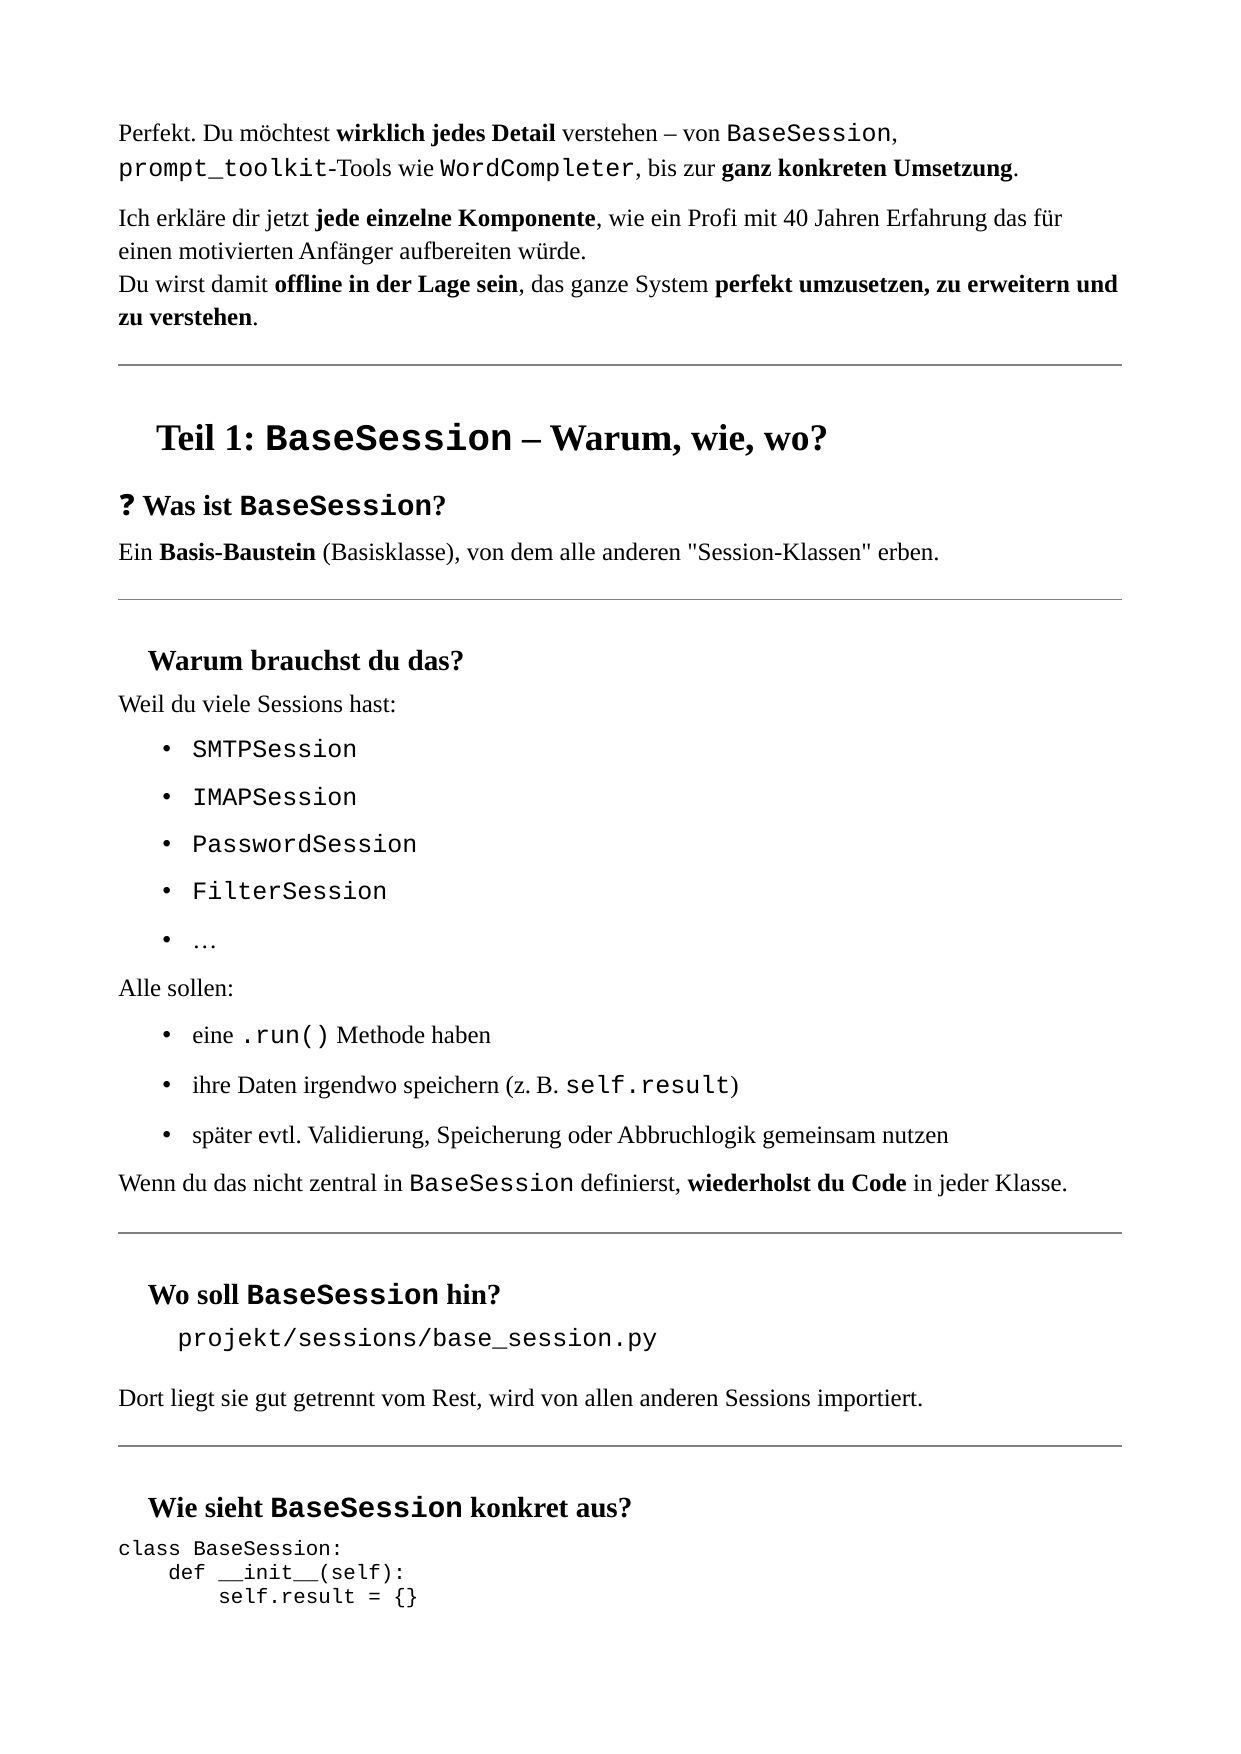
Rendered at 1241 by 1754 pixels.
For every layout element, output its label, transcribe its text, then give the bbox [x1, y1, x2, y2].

subtitle 🧩 Wie sieht BaseSession konkret aus? [118, 1490, 1122, 1526]
subtitle ❓ Was ist BaseSession? [118, 488, 1122, 524]
text Ein Basis-Baustein (Basisklasse), von dem alle anderen "Session-Klassen" erben. [118, 537, 1122, 566]
text Perfekt. Du möchtest wirklich jedes Detail verstehen – von BaseSession, prompt_toolkit-Tools wie WordCompleter, bis zur ganz konkreten Umsetzung. [118, 118, 1122, 184]
list PasswordSession [162, 831, 1122, 859]
subtitle 📌 Warum brauchst du das? [118, 643, 1122, 677]
text class BaseSession: [118, 1538, 1122, 1562]
list SMTPSession [162, 737, 1122, 765]
list eine .run() Methode haben [162, 1021, 1122, 1051]
list … [162, 925, 1122, 954]
text Alle sollen: [118, 973, 1122, 1002]
list FilterSession [162, 878, 1122, 907]
text Dort liegt sie gut getrennt vom Rest, wird von allen anderen Sessions importiert. [118, 1383, 1122, 1412]
list ihre Daten irgendwo speichern (z. B. self.result) [162, 1071, 1122, 1101]
list IMAPSession [162, 784, 1122, 812]
subtitle 🧱 Teil 1: BaseSession – Warum, wie, wo? [118, 415, 1122, 461]
text Ich erkläre dir jetzt jede einzelne Komponente, wie ein Profi mit 40 Jahren Erfahrung das für einen motivierten Anfänger aufbereiten würde. Du wirst damit offline in der Lage sein, das ganze System perfekt umzusetzen, zu erweitern und zu verstehen. [118, 203, 1122, 331]
text def __init__(self): [118, 1562, 1122, 1586]
text Weil du viele Sessions hast: [118, 689, 1122, 718]
text self.result = {} [118, 1586, 1122, 1609]
subtitle 📁 Wo soll BaseSession hin? [118, 1277, 1122, 1313]
list später evtl. Validierung, Speicherung oder Abbruchlogik gemeinsam nutzen [162, 1121, 1122, 1149]
text projekt/sessions/base_session.py [177, 1326, 1063, 1354]
text Wenn du das nicht zentral in BaseSession definierst, wiederholst du Code in jeder Klasse. [118, 1168, 1122, 1199]
